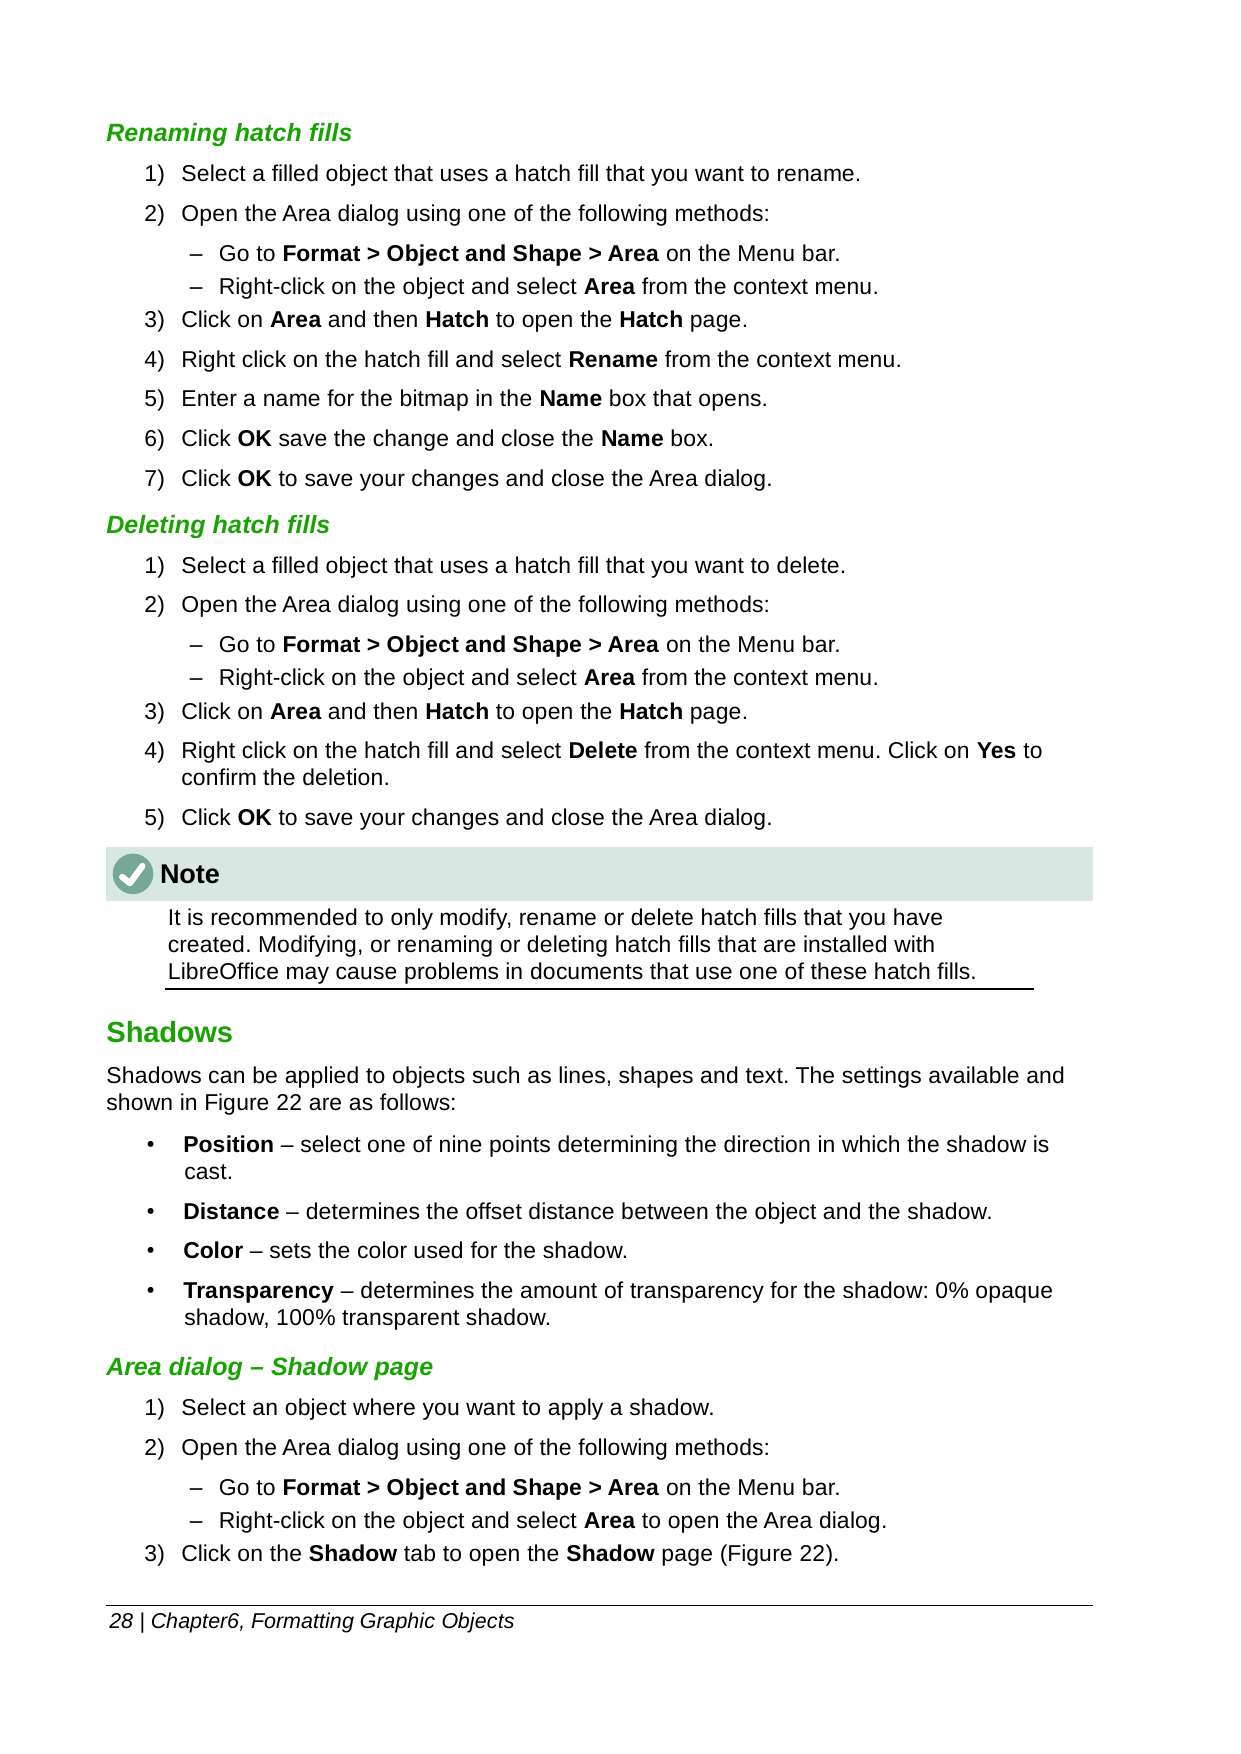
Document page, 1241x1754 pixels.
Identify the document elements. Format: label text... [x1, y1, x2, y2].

list Click OK to save your changes and close the Area dialog. [164, 464, 1093, 491]
list Distance – determines the offset distance between the object and the shadow. [144, 1194, 1093, 1224]
list Select a filled object that uses a hatch fill that you want to rename. [164, 160, 1093, 187]
list Select a filled object that uses a hatch fill that you want to delete. [164, 551, 1093, 578]
list Color – sets the color used for the shadow. [144, 1234, 1093, 1264]
list Open the Area dialog using one of the following methods: [164, 199, 1093, 226]
list Click OK to save your changes and close the Area dialog. [164, 803, 1093, 830]
list Go to Format > Object and Shape > Area on the Menu bar. [189, 1473, 1093, 1500]
list Select an object where you want to apply a shadow. [164, 1394, 1093, 1421]
subtitle Shadows [106, 1015, 1093, 1048]
list Transparency – determines the amount of transparency for the shadow: 0% opaque shadow, 100% transparent shadow. [144, 1273, 1093, 1333]
subtitle Note [106, 847, 1093, 901]
subtitle Area dialog – Shadow page [106, 1352, 1093, 1381]
subtitle Renaming hatch fills [106, 118, 1093, 147]
subtitle Deleting hatch fills [106, 510, 1093, 539]
list Open the Area dialog using one of the following methods: [164, 591, 1093, 618]
list Right click on the hatch fill and select Delete from the context menu. Click on Yes to confirm the deletion. [164, 737, 1093, 791]
list Right click on the hatch fill and select Rename from the context menu. [164, 345, 1093, 372]
list Click OK save the change and close the Name box. [164, 424, 1093, 451]
list Position – select one of nine points determining the direction in which the shadow is cast. [144, 1128, 1093, 1185]
list Go to Format > Object and Shape > Area on the Menu bar. [189, 239, 1093, 266]
text It is recommended to only modify, rename or delete hatch fills that you have created. Modifying, or renaming or deleting hatch fills that are installed with LibreOffice may cause problems in documents that use one of these hatch fills. [164, 901, 1034, 990]
list Click on the Shadow tab to open the Shadow page (Figure 22). [164, 1539, 1093, 1567]
list Right-click on the object and select Area from the context menu. [189, 272, 1093, 299]
list Right-click on the object and select Area to open the Area dialog. [189, 1506, 1093, 1533]
list Click on Area and then Hatch to open the Hatch page. [164, 697, 1093, 724]
list Go to Format > Object and Shape > Area on the Menu bar. [189, 630, 1093, 657]
list Click on Area and then Hatch to open the Hatch page. [164, 306, 1093, 333]
list Right-click on the object and select Area from the context menu. [189, 664, 1093, 691]
list Open the Area dialog using one of the following methods: [164, 1433, 1093, 1460]
list Enter a name for the bitmap in the Name box that opens. [164, 385, 1093, 412]
text Shadows can be applied to objects such as lines, shapes and text. The settings available and shown in Figure 22 are as follows: [106, 1061, 1093, 1115]
